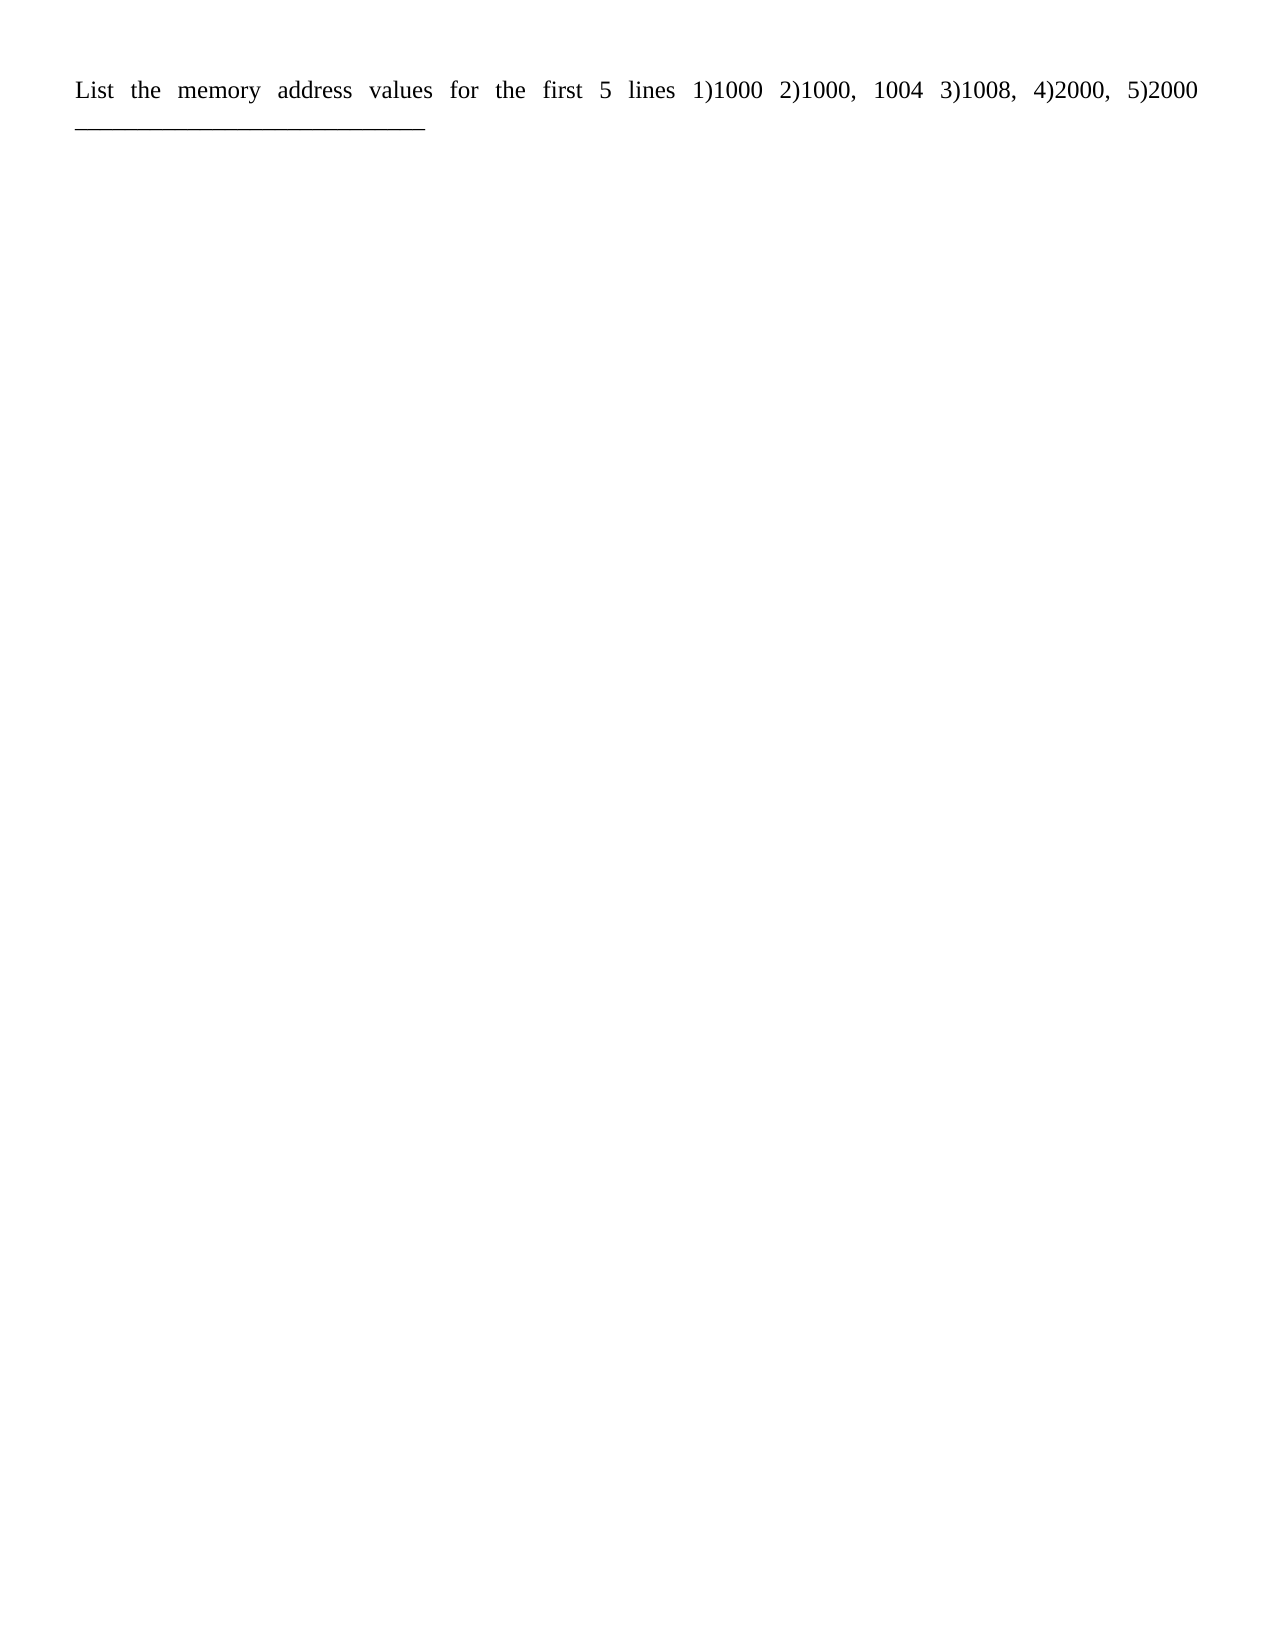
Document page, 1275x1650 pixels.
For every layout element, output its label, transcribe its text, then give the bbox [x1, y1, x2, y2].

text List the memory address values for the first 5 lines 1)1000 2)1000, 1004 3)1008, 4)2000, 5)2000 ____________________________ [75, 75, 1200, 132]
